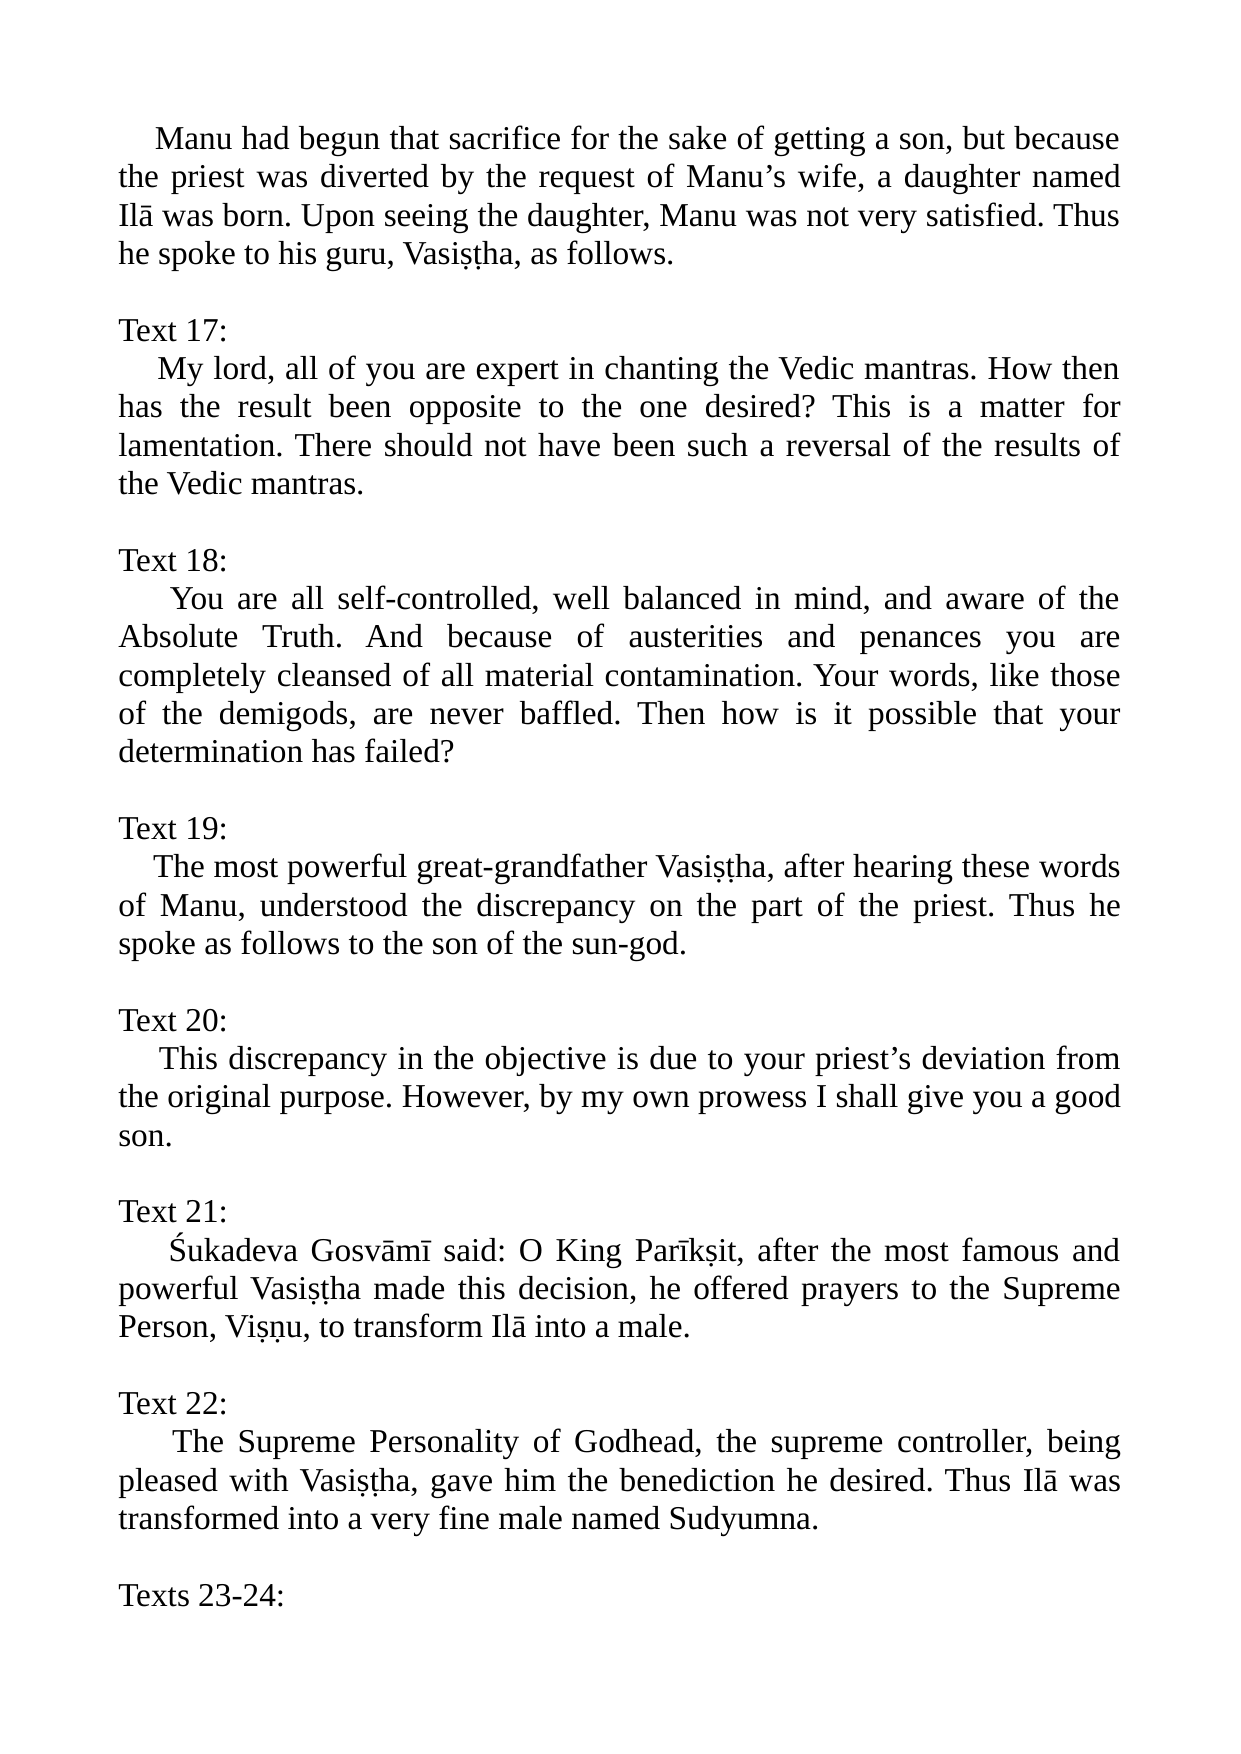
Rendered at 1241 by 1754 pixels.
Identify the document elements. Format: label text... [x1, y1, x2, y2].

text Manu had begun that sacrifice for the sake of getting a son, but because the priest was diverted by the request of Manu’s wife, a daughter named Ilā was born. Upon seeing the daughter, Manu was not very satisfied. Thus he spoke to his guru, Vasiṣṭha, as follows. [118, 118, 1122, 271]
text Text 17: [118, 310, 1122, 348]
text The most powerful great-grandfather Vasiṣṭha, after hearing these words of Manu, understood the discrepancy on the part of the priest. Thus he spoke as follows to the son of the sun-god. [118, 846, 1122, 961]
text This discrepancy in the objective is due to your priest’s deviation from the original purpose. However, by my own prowess I shall give you a good son. [118, 1038, 1122, 1153]
text You are all self-controlled, well balanced in mind, and aware of the Absolute Truth. And because of austerities and penances you are completely cleansed of all material contamination. Your words, like those of the demigods, are never baffled. Then how is it possible that your determination has failed? [118, 578, 1122, 770]
text Text 18: [118, 540, 1122, 578]
text Text 21: [118, 1191, 1122, 1230]
text The Supreme Personality of Godhead, the supreme controller, being pleased with Vasiṣṭha, gave him the benediction he desired. Thus Ilā was transformed into a very fine male named Sudyumna. [118, 1421, 1122, 1536]
text Text 20: [118, 1000, 1122, 1038]
text My lord, all of you are expert in chanting the Vedic mantras. How then has the result been opposite to the one desired? This is a matter for lamentation. There should not have been such a reversal of the results of the Vedic mantras. [118, 348, 1122, 501]
text Śukadeva Gosvāmī said: O King Parīkṣit, after the most famous and powerful Vasiṣṭha made this decision, he offered prayers to the Supreme Person, Viṣṇu, to transform Ilā into a male. [118, 1230, 1122, 1345]
text Texts 23-24: [118, 1575, 1122, 1613]
text Text 22: [118, 1383, 1122, 1421]
text Text 19: [118, 808, 1122, 846]
